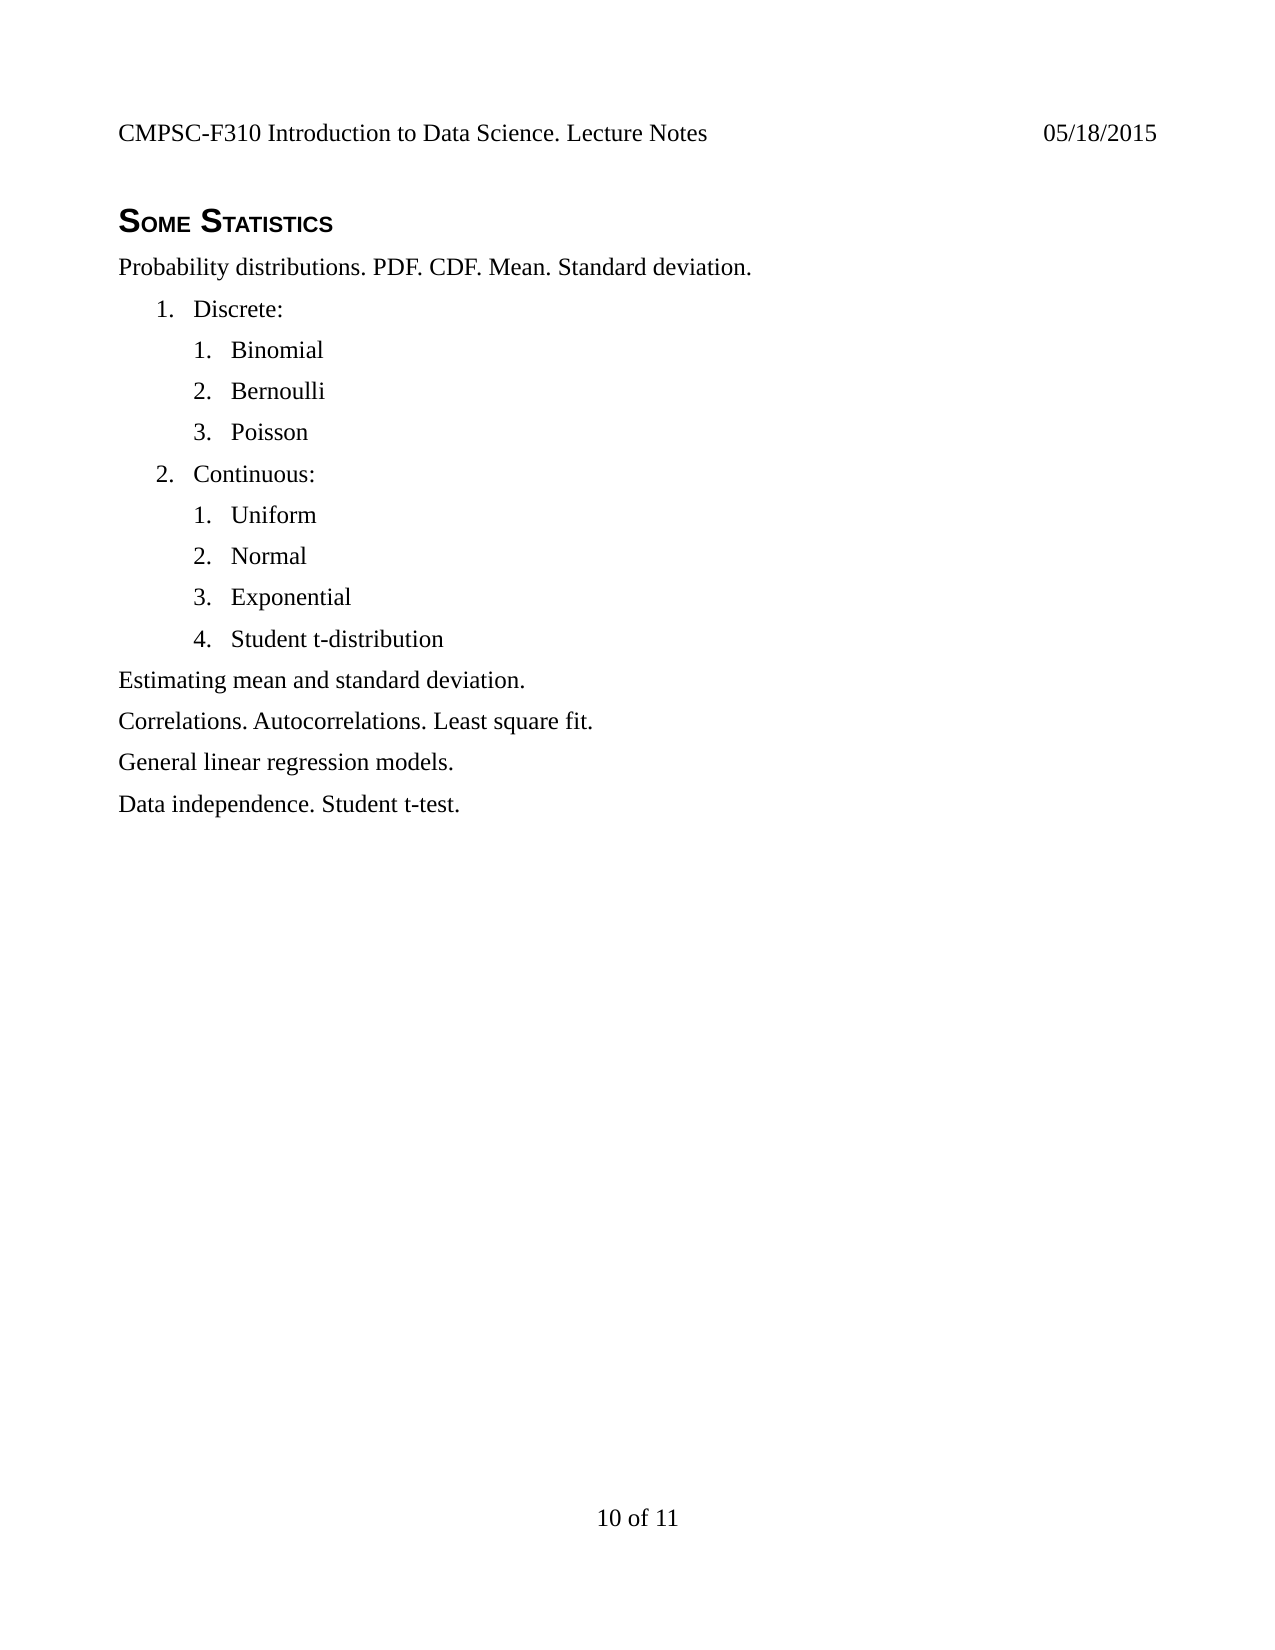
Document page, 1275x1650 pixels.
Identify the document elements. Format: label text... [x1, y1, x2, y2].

list Student t-distribution [193, 624, 1157, 652]
text Estimating mean and standard deviation. [118, 665, 1157, 694]
text Correlations. Autocorrelations. Least square fit. [118, 706, 1157, 735]
list Uniform [193, 500, 1157, 529]
list Poisson [193, 417, 1157, 446]
list Exponential [193, 582, 1157, 611]
list Continuous: [156, 459, 1157, 487]
list Normal [193, 541, 1157, 570]
subtitle Some Statistics [118, 201, 1157, 240]
list Bernoulli [193, 376, 1157, 405]
text General linear regression models. [118, 747, 1157, 776]
text Data independence. Student t-test. [118, 789, 1157, 817]
list Discrete: [156, 294, 1157, 322]
list Binomial [193, 335, 1157, 364]
text Probability distributions. PDF. CDF. Mean. Standard deviation. [118, 252, 1157, 281]
